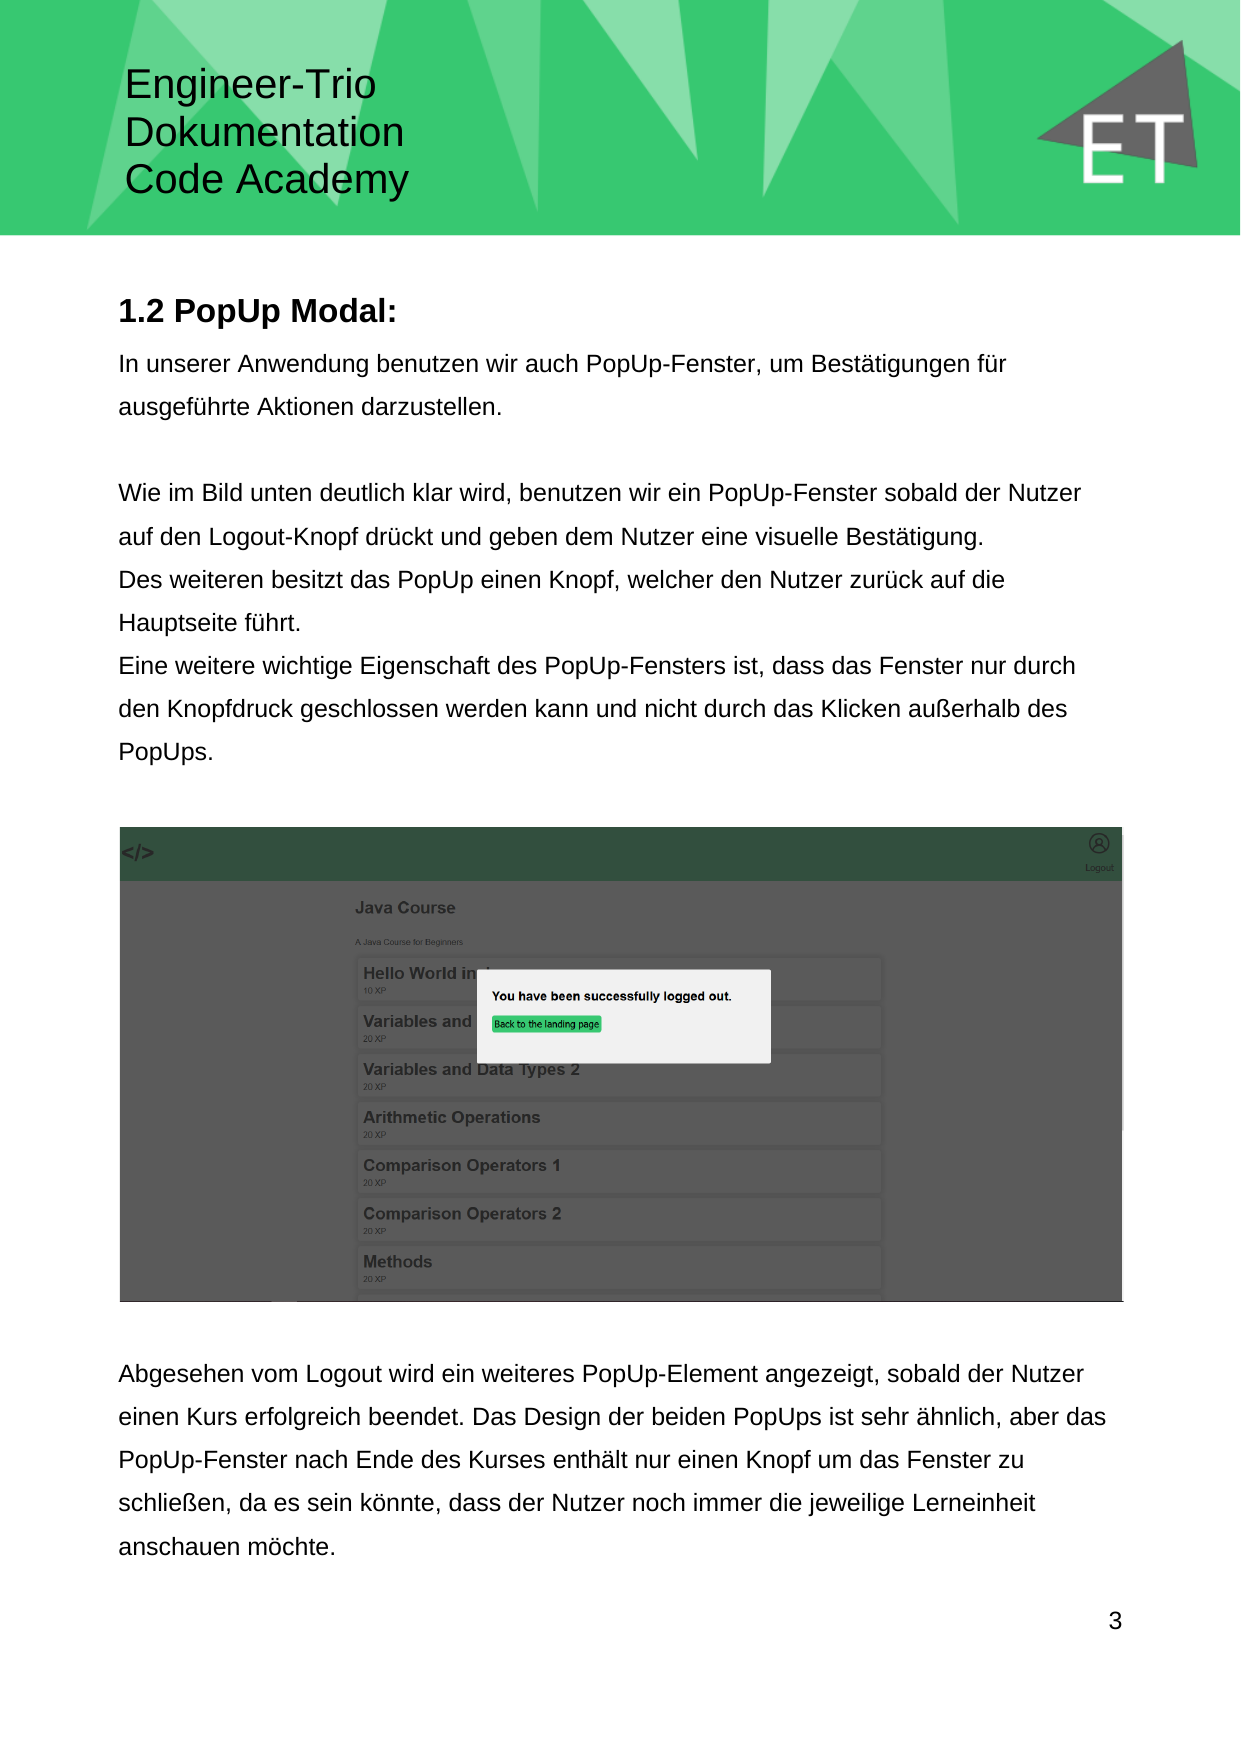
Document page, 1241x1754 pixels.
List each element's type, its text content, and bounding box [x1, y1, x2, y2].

text 1.2 PopUp Modal: [118, 291, 1122, 330]
text In unserer Anwendung benutzen wir auch PopUp-Fenster, um Bestätigungen für ausgeführte Aktionen darzustellen. [118, 349, 1122, 421]
text Eine weitere wichtige Eigenschaft des PopUp-Fensters ist, dass das Fenster nur durch den Knopfdruck geschlossen werden kann und nicht durch das Klicken außerhalb des PopUps. [118, 651, 1122, 766]
text Wie im Bild unten deutlich klar wird, benutzen wir ein PopUp-Fenster sobald der Nutzer auf den Logout-Knopf drückt und geben dem Nutzer eine visuelle Bestätigung. [118, 478, 1122, 550]
text Des weiteren besitzt das PopUp einen Knopf, welcher den Nutzer zurück auf die Hauptseite führt. [118, 564, 1122, 636]
picture [0, 0, 1241, 1754]
text Abgesehen vom Logout wird ein weiteres PopUp-Element angezeigt, sobald der Nutzer einen Kurs erfolgreich beendet. Das Design der beiden PopUps ist sehr ähnlich, aber das PopUp-Fenster nach Ende des Kurses enthält nur einen Knopf um das Fenster zu schließen, da es sein könnte, dass der Nutzer noch immer die jeweilige Lerneinheit anschauen möchte. [118, 1359, 1122, 1560]
